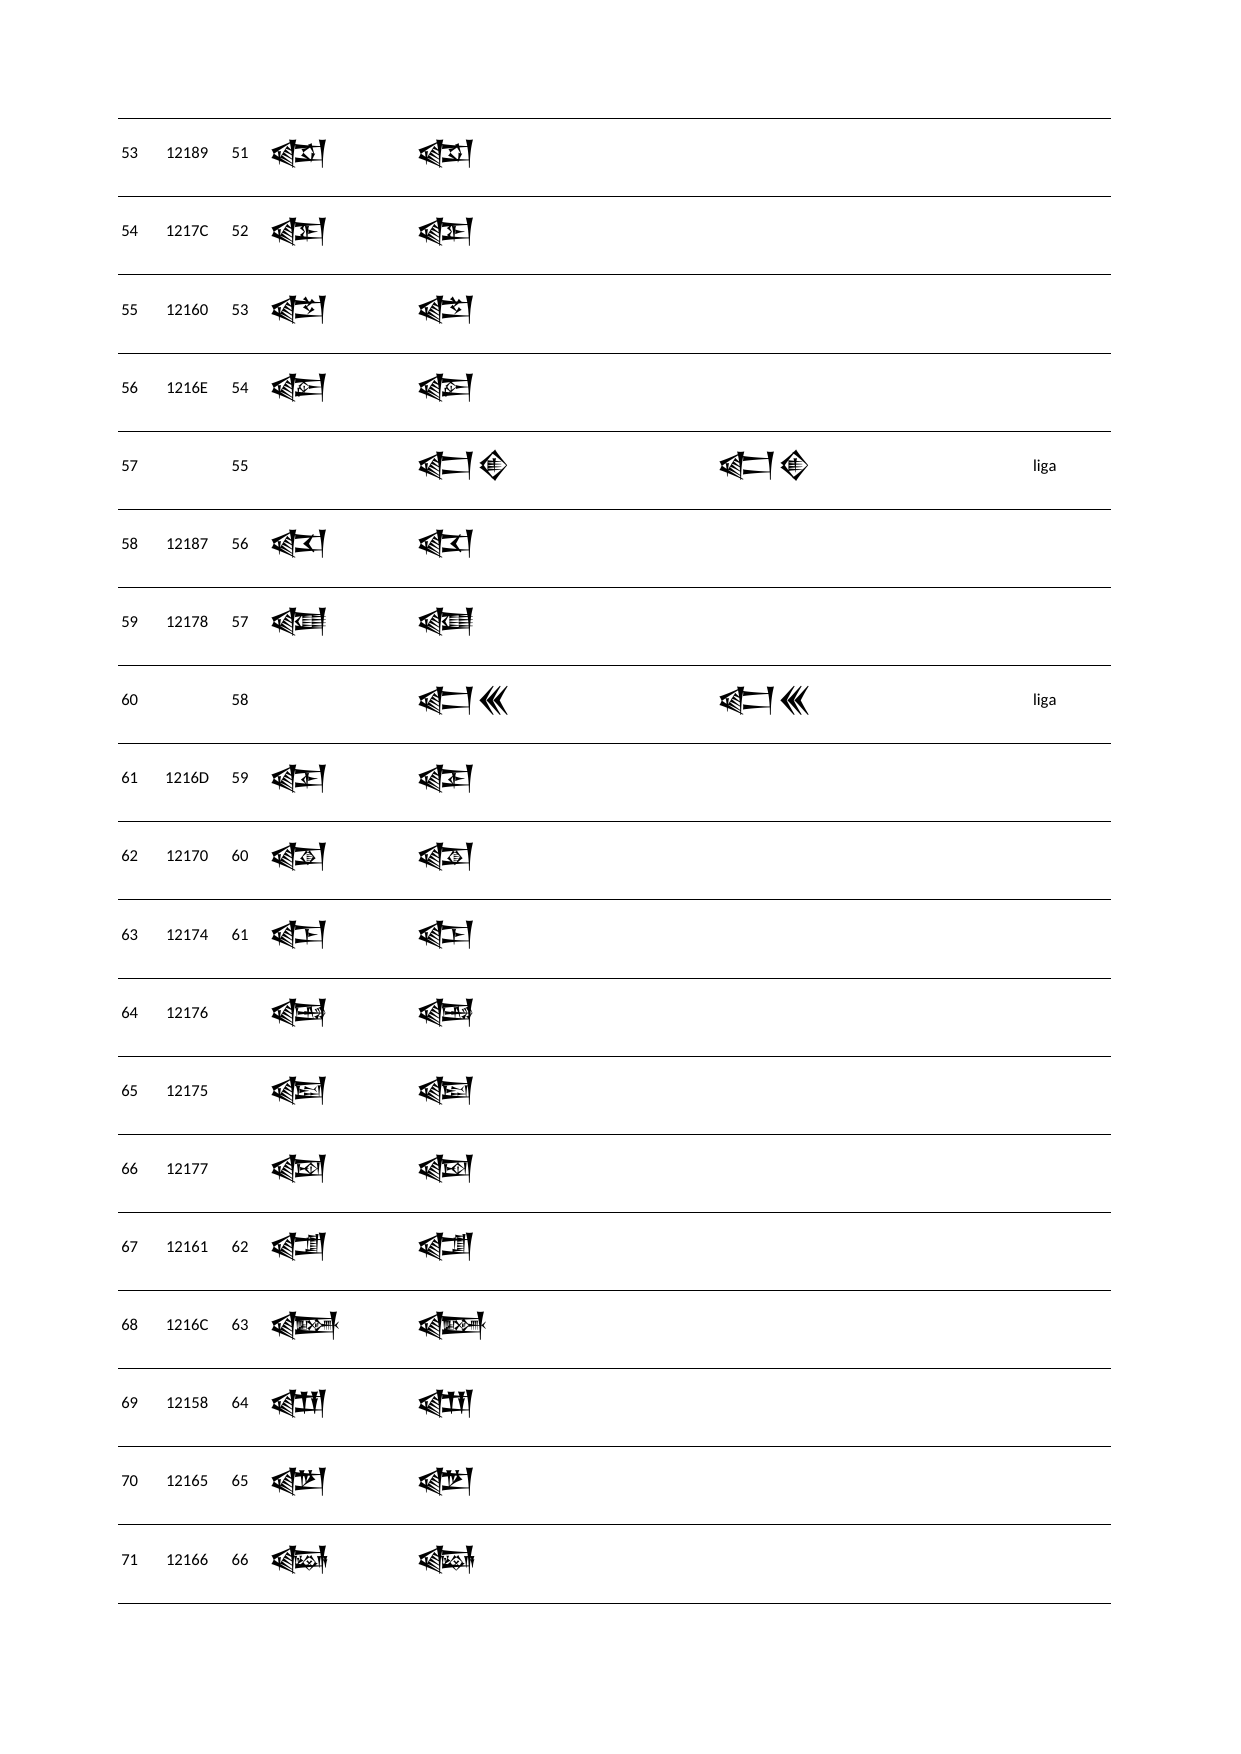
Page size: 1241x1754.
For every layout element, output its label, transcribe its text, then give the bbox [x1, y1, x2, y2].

table_cell 65 [214, 1447, 266, 1524]
table_cell 71 [118, 1525, 160, 1602]
table_cell 65 [118, 1057, 160, 1134]
table_cell 66 [214, 1525, 266, 1602]
table_cell [1030, 1213, 1111, 1290]
table_cell 62 [214, 1213, 266, 1290]
table_cell [713, 588, 1030, 665]
table_cell 𒅗𒌍 [412, 666, 713, 743]
table_cell 𒅼 [412, 197, 713, 274]
table_cell 𒅭 [412, 744, 713, 821]
table_cell 𒅬 [412, 1291, 713, 1368]
table_cell [713, 1291, 1030, 1368]
table_cell 12178 [160, 588, 214, 665]
table_cell 63 [118, 900, 160, 977]
table_cell 57 [118, 432, 160, 509]
table_cell [1030, 1291, 1111, 1368]
table_cell 69 [118, 1369, 160, 1446]
table_cell 58 [214, 666, 266, 743]
table_cell [1030, 1369, 1111, 1446]
table_cell [1030, 119, 1111, 196]
table_cell 𒅗𒄯 [713, 432, 1030, 509]
table_cell 𒅦 [266, 1525, 412, 1602]
table_cell 55 [118, 275, 160, 352]
table_cell 𒅠 [266, 275, 412, 352]
table_cell [713, 1525, 1030, 1602]
table_cell [713, 275, 1030, 352]
table_cell 𒆉 [266, 119, 412, 196]
table_cell 𒅗𒌍 [713, 666, 1030, 743]
table_cell 63 [214, 1291, 266, 1368]
table_cell 𒆇 [266, 510, 412, 587]
table_cell 12165 [160, 1447, 214, 1524]
table_cell 58 [118, 510, 160, 587]
table_cell 𒆉 [412, 119, 713, 196]
table_cell 66 [118, 1135, 160, 1212]
table_cell 𒅷 [266, 1135, 412, 1212]
table_cell 𒅰 [266, 822, 412, 899]
table_cell 68 [118, 1291, 160, 1368]
table_cell [1030, 1525, 1111, 1602]
table_cell [713, 1213, 1030, 1290]
table_cell [160, 666, 214, 743]
table_cell 𒅘 [266, 1369, 412, 1446]
table_cell [1030, 822, 1111, 899]
table_cell 59 [214, 744, 266, 821]
table_cell [1030, 1057, 1111, 1134]
table_cell 12175 [160, 1057, 214, 1134]
table_cell [1030, 1447, 1111, 1524]
table_cell 12170 [160, 822, 214, 899]
table_cell [713, 744, 1030, 821]
table_cell 12189 [160, 119, 214, 196]
table_cell 56 [214, 510, 266, 587]
table_cell [160, 432, 214, 509]
table_cell 56 [118, 354, 160, 431]
table_cell [214, 1057, 266, 1134]
table_cell 𒅷 [412, 1135, 713, 1212]
table_cell 𒅘 [412, 1369, 713, 1446]
table_cell 𒅭 [266, 744, 412, 821]
table_cell 𒅴 [266, 900, 412, 977]
table_cell 𒅶 [412, 979, 713, 1056]
table_cell [1030, 275, 1111, 352]
table_cell 52 [214, 197, 266, 274]
table_cell 𒅡 [266, 1213, 412, 1290]
table_cell [214, 1135, 266, 1212]
table_cell [713, 822, 1030, 899]
table_cell 12177 [160, 1135, 214, 1212]
table_cell 𒅶 [266, 979, 412, 1056]
table_cell 64 [214, 1369, 266, 1446]
table_cell 12187 [160, 510, 214, 587]
table_cell 54 [214, 354, 266, 431]
table_cell [214, 979, 266, 1056]
table_cell [1030, 1135, 1111, 1212]
table_cell 53 [214, 275, 266, 352]
table_cell 𒅴 [412, 900, 713, 977]
table_cell 𒅠 [412, 275, 713, 352]
table_cell 12176 [160, 979, 214, 1056]
table_cell 57 [214, 588, 266, 665]
table_cell 12158 [160, 1369, 214, 1446]
table_cell [1030, 510, 1111, 587]
table_cell [713, 197, 1030, 274]
table_cell 𒅮 [412, 354, 713, 431]
table_cell 61 [214, 900, 266, 977]
table_cell 54 [118, 197, 160, 274]
table_cell 𒅥 [266, 1447, 412, 1524]
table_cell 67 [118, 1213, 160, 1290]
table_cell 70 [118, 1447, 160, 1524]
table_cell 1216D [160, 744, 214, 821]
table_cell 12174 [160, 900, 214, 977]
table_cell 𒅵 [412, 1057, 713, 1134]
table_cell 53 [118, 119, 160, 196]
table_cell 51 [214, 119, 266, 196]
table_cell 60 [118, 666, 160, 743]
table_cell 𒅗𒄯 [412, 432, 713, 509]
table_cell [1030, 588, 1111, 665]
table_cell [713, 354, 1030, 431]
table_cell [1030, 979, 1111, 1056]
table_cell 𒅦 [412, 1525, 713, 1602]
table_cell 12166 [160, 1525, 214, 1602]
table_cell [266, 666, 412, 743]
table_cell liga [1030, 432, 1111, 509]
table_cell 59 [118, 588, 160, 665]
table_cell [713, 119, 1030, 196]
table_cell 55 [214, 432, 266, 509]
table_cell [713, 1369, 1030, 1446]
table_cell 1216E [160, 354, 214, 431]
table_cell 𒅵 [266, 1057, 412, 1134]
table_cell [713, 510, 1030, 587]
table_cell 𒅥 [412, 1447, 713, 1524]
table_cell [1030, 900, 1111, 977]
table_cell liga [1030, 666, 1111, 743]
table_cell 62 [118, 822, 160, 899]
table_cell 𒅰 [412, 822, 713, 899]
table_cell [266, 432, 412, 509]
table_cell [1030, 744, 1111, 821]
table_cell [1030, 354, 1111, 431]
table_cell 𒅸 [266, 588, 412, 665]
table_cell [713, 900, 1030, 977]
table_cell [713, 1447, 1030, 1524]
table_cell [713, 1135, 1030, 1212]
table_cell 1216C [160, 1291, 214, 1368]
table_cell 60 [214, 822, 266, 899]
table_cell 12161 [160, 1213, 214, 1290]
table_cell 𒅬 [266, 1291, 412, 1368]
table_cell 64 [118, 979, 160, 1056]
table_cell 1217C [160, 197, 214, 274]
table_cell [1030, 197, 1111, 274]
table_cell 𒅮 [266, 354, 412, 431]
table_cell [713, 1057, 1030, 1134]
table_cell 𒅸 [412, 588, 713, 665]
table_cell 61 [118, 744, 160, 821]
table_cell 𒆇 [412, 510, 713, 587]
table_cell 12160 [160, 275, 214, 352]
table_cell 𒅡 [412, 1213, 713, 1290]
table_cell 𒅼 [266, 197, 412, 274]
table_cell [713, 979, 1030, 1056]
